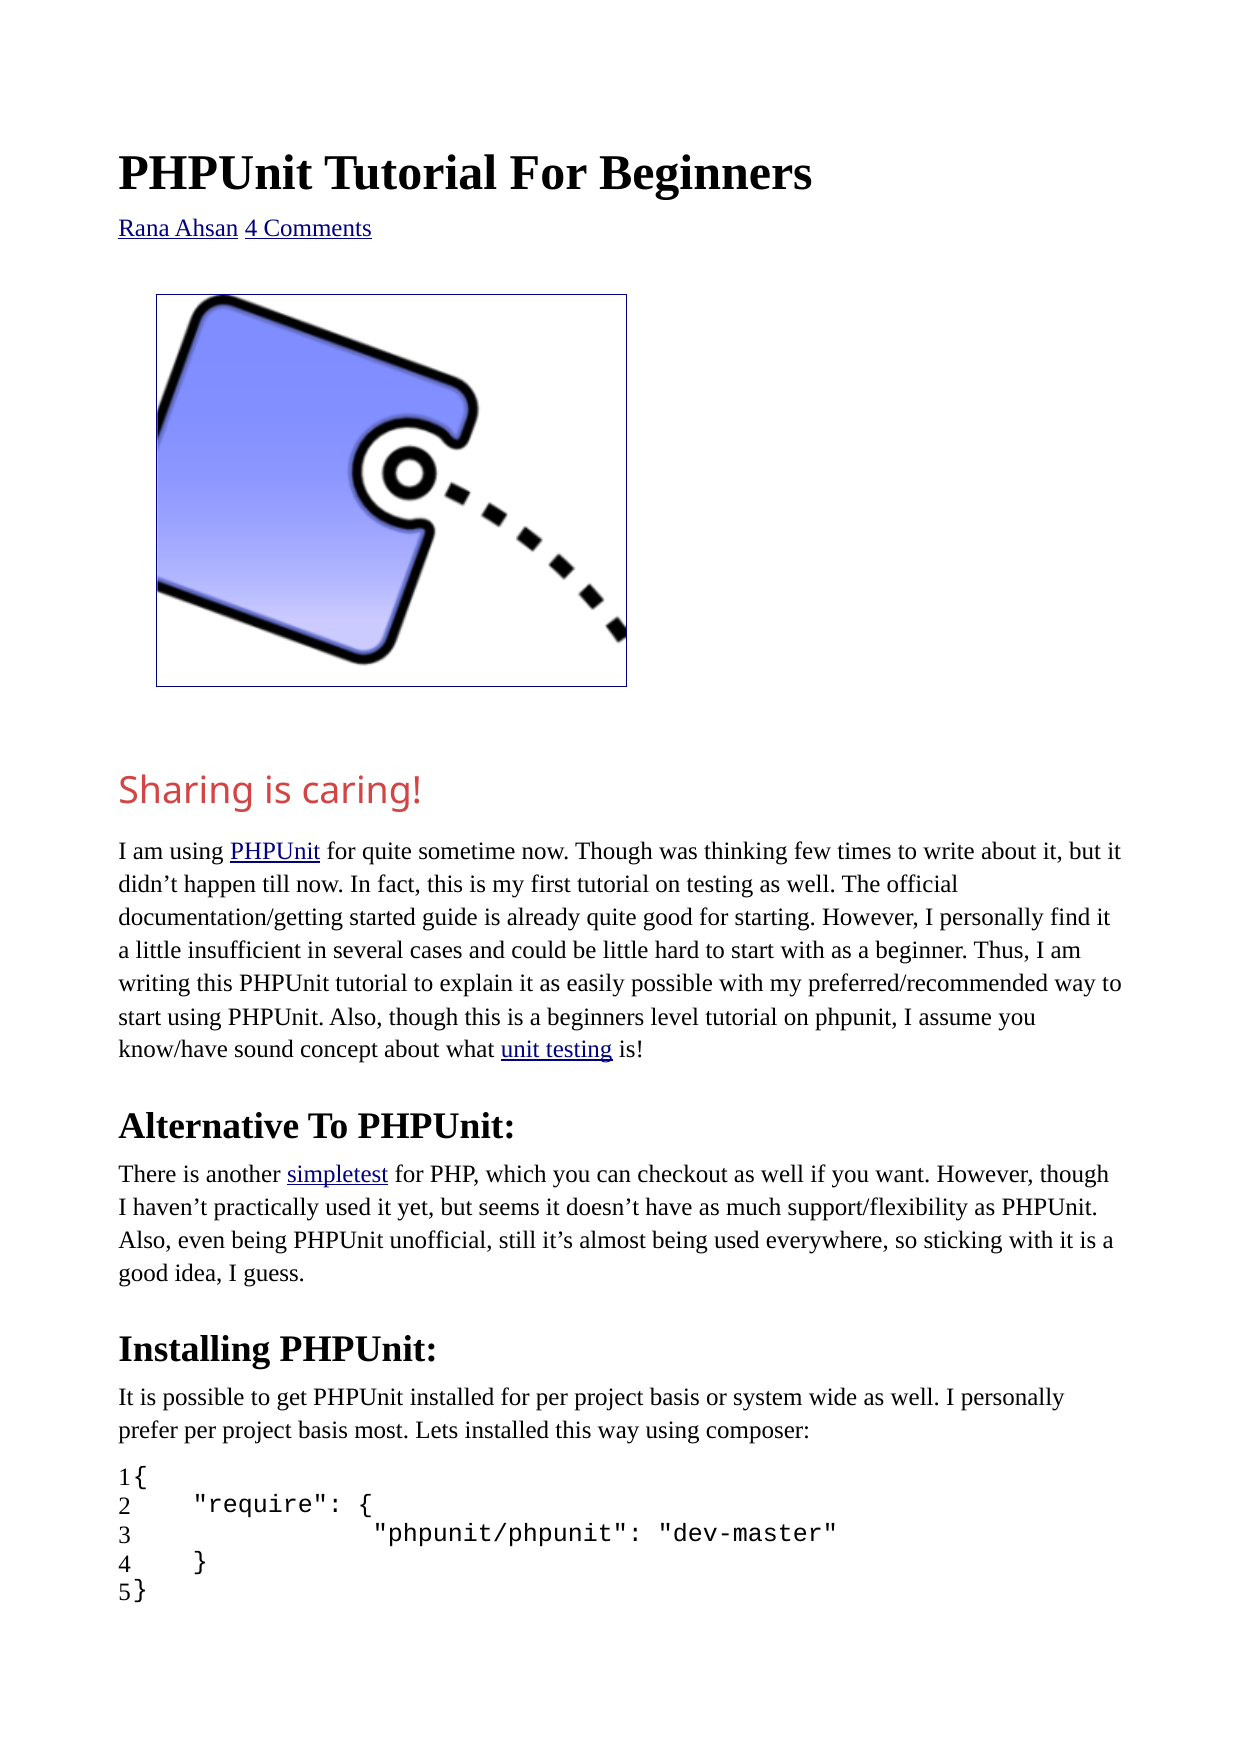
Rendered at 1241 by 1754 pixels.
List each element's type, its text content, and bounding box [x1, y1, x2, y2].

table_header 1 2 3 4 5 [118, 1463, 133, 1606]
picture [157, 295, 626, 686]
subtitle PHPUnit Tutorial For Beginners [118, 143, 1122, 201]
text There is another simpletest for PHP, which you can checkout as well if you want. However, though I haven’t practically used it yet, but seems it doesn’t have as much support/flexibility as PHPUnit. Also, even being PHPUnit unofficial, still it’s almost being used everywhere, so sticking with it is a good idea, I guess. [118, 1159, 1122, 1286]
subtitle Installing PHPUnit: [118, 1326, 1122, 1369]
subtitle Alternative To PHPUnit: [118, 1103, 1122, 1146]
text Sharing is caring! [118, 763, 1122, 814]
text It is possible to get PHPUnit installed for per project basis or system wide as well. I personally prefer per project basis most. Lets installed this way using composer: [118, 1382, 1122, 1443]
text Rana Ahsan 4 Comments [118, 213, 1122, 242]
text I am using PHPUnit for quite sometime now. Though was thinking few times to write about it, but it didn’t happen till now. In fact, this is my first tutorial on testing as well. The official documentation/getting started guide is already quite good for starting. However, I personally find it a little insufficient in several cases and could be little hard to start with as a beginner. Thus, I am writing this PHPUnit tutorial to explain it as easily possible with my preferred/recommended way to start using PHPUnit. Also, though this is a beginners level tutorial on phpunit, I assume you know/have sound concept about what unit testing is! [118, 836, 1122, 1063]
table_header { "require": { "phpunit/phpunit": "dev-master" } } [133, 1463, 853, 1606]
